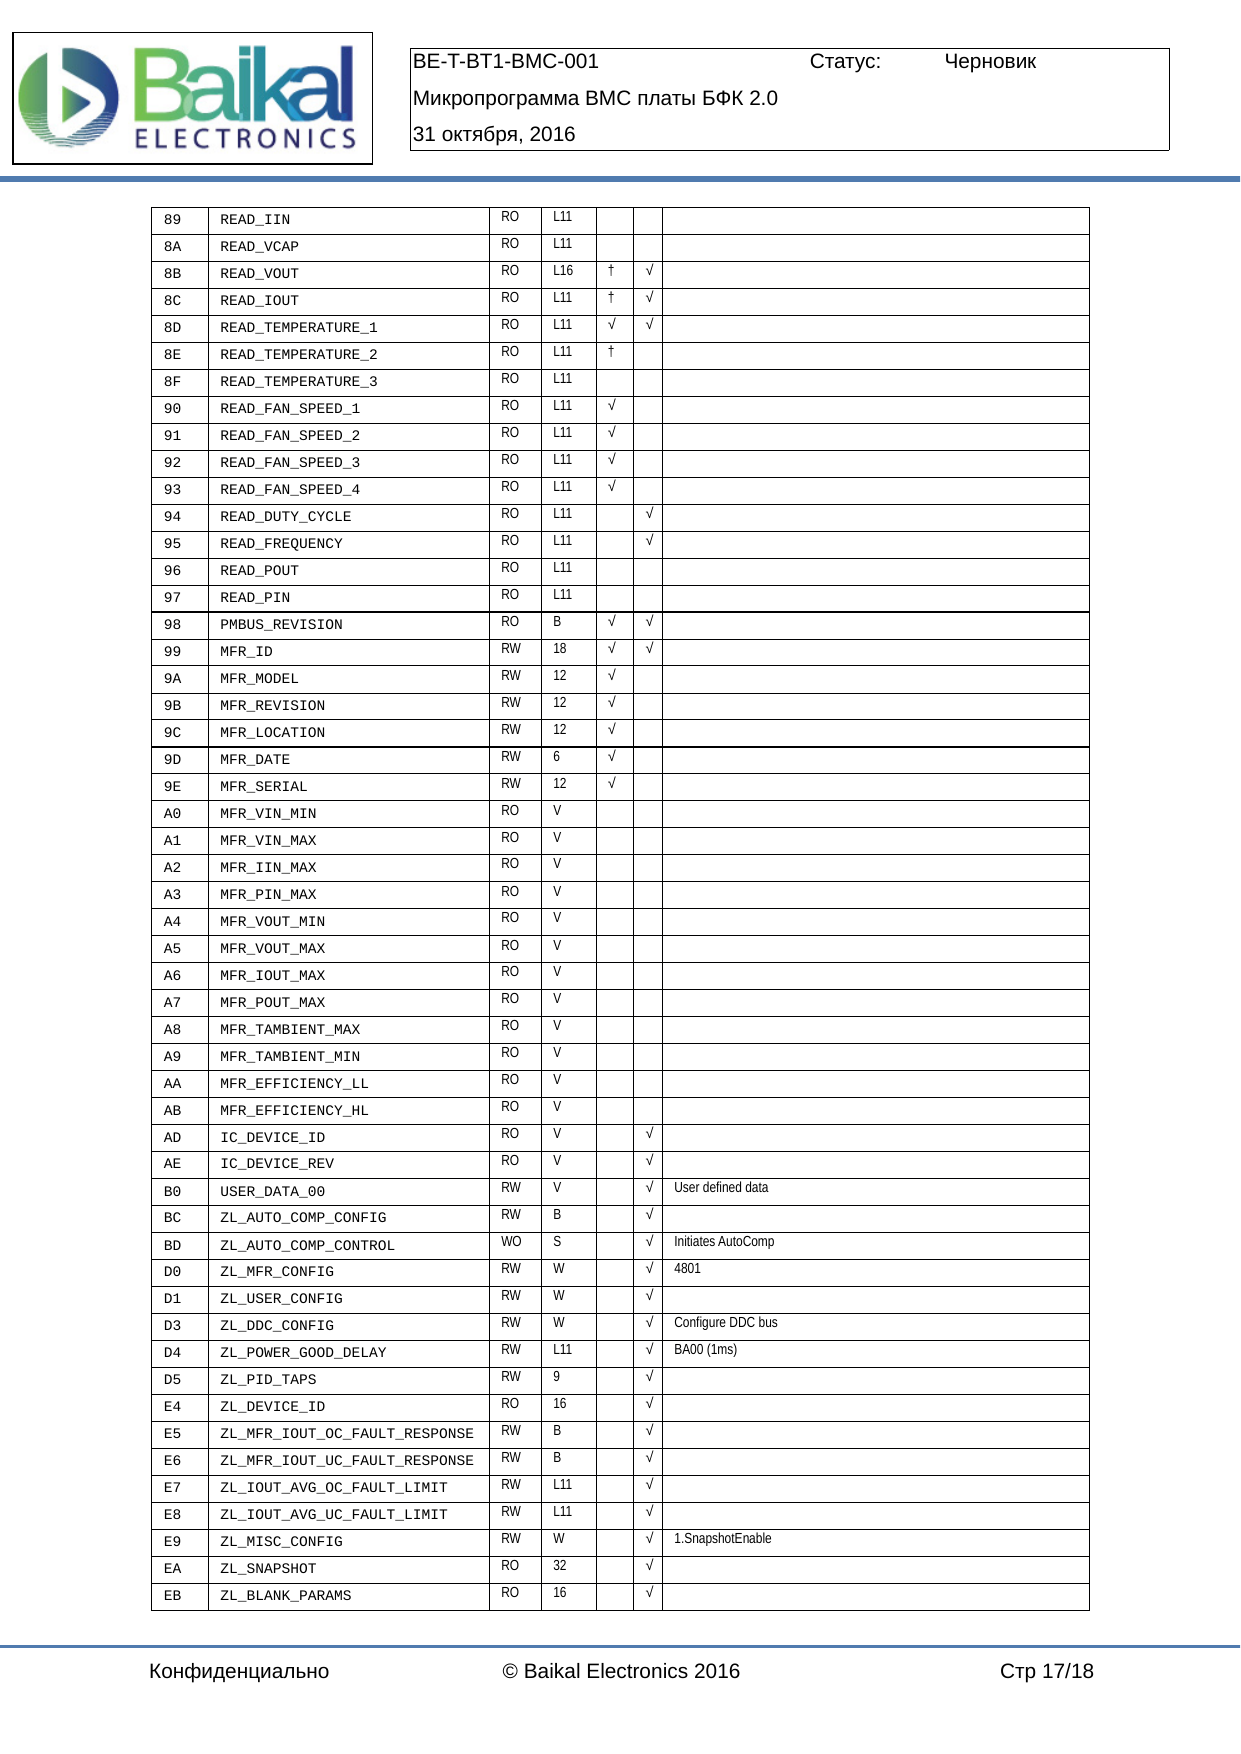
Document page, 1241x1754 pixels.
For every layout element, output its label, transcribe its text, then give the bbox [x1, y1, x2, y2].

table_cell [597, 1206, 633, 1232]
table_cell RO [490, 424, 541, 449]
table_cell [663, 586, 1089, 611]
table_cell RO [490, 855, 541, 881]
table_cell 18 [542, 640, 596, 665]
table_cell L16 [542, 262, 596, 288]
table_cell READ_PIN [209, 586, 489, 611]
table_cell ZL_MISC_CONFIG [209, 1530, 489, 1556]
table_cell √ [634, 1368, 662, 1394]
table_cell 4801 [663, 1260, 1089, 1286]
table_cell √ [597, 666, 633, 692]
table_cell [597, 1098, 633, 1124]
table_cell 92 [152, 451, 208, 477]
table_cell √ [634, 640, 662, 665]
table_cell RW [490, 1341, 541, 1367]
picture [14, 33, 205, 52]
table_cell READ_FAN_SPEED_4 [209, 478, 489, 503]
table_cell [663, 397, 1089, 423]
table_cell [597, 1287, 633, 1313]
table_cell √ [634, 1206, 662, 1232]
table_cell [663, 1557, 1089, 1583]
table_cell [663, 990, 1089, 1016]
table_cell [663, 316, 1089, 342]
table_cell READ_TEMPERATURE_1 [209, 316, 489, 342]
table_cell [663, 289, 1089, 315]
table_cell V [542, 882, 596, 908]
table_cell V [542, 1017, 596, 1043]
table_cell READ_FAN_SPEED_3 [209, 451, 489, 477]
table_cell MFR_VOUT_MAX [209, 936, 489, 962]
table_cell [663, 532, 1089, 557]
table_cell [634, 559, 662, 584]
table_cell [663, 936, 1089, 962]
table_cell AA [152, 1071, 208, 1097]
table_cell [634, 694, 662, 719]
table_cell √ [634, 1233, 662, 1259]
table_cell √ [597, 451, 633, 477]
table_cell √ [634, 1395, 662, 1421]
table_cell [597, 532, 633, 557]
table_cell 94 [152, 505, 208, 531]
table_cell V [542, 936, 596, 962]
table_cell [663, 478, 1089, 503]
table_cell √ [634, 1260, 662, 1286]
table_cell [663, 694, 1089, 719]
table_cell Initiates AutoComp [663, 1233, 1089, 1259]
table_cell RO [490, 1098, 541, 1124]
table_cell 89 [152, 208, 208, 234]
table_cell L11 [542, 397, 596, 423]
table_cell RW [490, 666, 541, 692]
table_cell √ [634, 1314, 662, 1340]
table_cell RW [490, 1476, 541, 1502]
table_cell ZL_USER_CONFIG [209, 1287, 489, 1313]
table_cell V [542, 909, 596, 935]
table_cell [634, 882, 662, 908]
table_cell A6 [152, 963, 208, 989]
table_cell [634, 208, 662, 234]
table_cell ZL_BLANK_PARAMS [209, 1584, 489, 1610]
table_cell [597, 1584, 633, 1610]
table_cell User defined data [663, 1179, 1089, 1205]
table_cell [663, 666, 1089, 692]
table_cell [634, 990, 662, 1016]
table_cell 97 [152, 586, 208, 611]
table_cell RO [490, 235, 541, 261]
table_cell E4 [152, 1395, 208, 1421]
table_cell [663, 720, 1089, 746]
table_cell RW [490, 1530, 541, 1556]
table_cell A0 [152, 801, 208, 827]
table_cell MFR_TAMBIENT_MAX [209, 1017, 489, 1043]
table_cell [663, 855, 1089, 881]
table_cell √ [597, 424, 633, 449]
table_cell [663, 963, 1089, 989]
table_cell D4 [152, 1341, 208, 1367]
table_cell [663, 613, 1089, 638]
table_cell [663, 1503, 1089, 1529]
table_cell 12 [542, 666, 596, 692]
table_cell √ [634, 1152, 662, 1178]
table_cell [663, 1152, 1089, 1178]
table_cell [597, 990, 633, 1016]
table_cell RW [490, 1503, 541, 1529]
table_cell MFR_ID [209, 640, 489, 665]
table_cell [663, 235, 1089, 261]
table_cell √ [634, 1530, 662, 1556]
table_cell A1 [152, 828, 208, 854]
table_cell MFR_POUT_MAX [209, 990, 489, 1016]
table_cell [663, 505, 1089, 531]
table_cell E8 [152, 1503, 208, 1529]
table_cell L11 [542, 424, 596, 449]
table_cell [634, 397, 662, 423]
table_cell [634, 586, 662, 611]
table_cell 8D [152, 316, 208, 342]
table_cell RW [490, 694, 541, 719]
table_cell Configure DDC bus [663, 1314, 1089, 1340]
table_cell √ [634, 532, 662, 557]
table_cell √ [634, 1476, 662, 1502]
table_cell [634, 343, 662, 369]
table_cell READ_VCAP [209, 235, 489, 261]
table_cell RO [490, 909, 541, 935]
table_cell E5 [152, 1422, 208, 1448]
table_cell √ [634, 1584, 662, 1610]
table_cell 12 [542, 694, 596, 719]
table_cell 8E [152, 343, 208, 369]
table_cell D3 [152, 1314, 208, 1340]
table_cell [597, 1422, 633, 1448]
table_cell ZL_AUTO_COMP_CONFIG [209, 1206, 489, 1232]
table_cell √ [597, 748, 633, 773]
table_cell RO [490, 208, 541, 234]
table_cell RO [490, 613, 541, 638]
table_cell READ_FAN_SPEED_1 [209, 397, 489, 423]
table_cell RO [490, 936, 541, 962]
table_cell [634, 909, 662, 935]
table_cell V [542, 1179, 596, 1205]
table_cell L11 [542, 451, 596, 477]
table_cell READ_TEMPERATURE_2 [209, 343, 489, 369]
table_cell √ [634, 262, 662, 288]
table_cell 16 [542, 1395, 596, 1421]
table_cell [663, 343, 1089, 369]
table_cell [663, 1017, 1089, 1043]
table_cell ZL_IOUT_AVG_UC_FAULT_LIMIT [209, 1503, 489, 1529]
table_cell E9 [152, 1530, 208, 1556]
table_cell [634, 235, 662, 261]
table_cell [597, 1557, 633, 1583]
table_cell RO [490, 478, 541, 503]
table_cell RO [490, 801, 541, 827]
table_cell √ [597, 720, 633, 746]
table_cell RO [490, 1044, 541, 1070]
table_cell [597, 909, 633, 935]
table_cell L11 [542, 289, 596, 315]
table_cell RW [490, 774, 541, 800]
table_cell PMBUS_REVISION [209, 613, 489, 638]
table_cell MFR_VOUT_MIN [209, 909, 489, 935]
table_cell 1.SnapshotEnable [663, 1530, 1089, 1556]
table_cell 9B [152, 694, 208, 719]
table_cell ZL_DDC_CONFIG [209, 1314, 489, 1340]
table_cell [663, 1395, 1089, 1421]
table_cell [663, 640, 1089, 665]
table_cell √ [634, 1449, 662, 1475]
table_cell [597, 1152, 633, 1178]
table_cell RO [490, 451, 541, 477]
table_cell [597, 1449, 633, 1475]
table_cell B0 [152, 1179, 208, 1205]
table_cell READ_FREQUENCY [209, 532, 489, 557]
table_cell E6 [152, 1449, 208, 1475]
table_cell MFR_PIN_MAX [209, 882, 489, 908]
table_cell [597, 801, 633, 827]
table_cell READ_TEMPERATURE_3 [209, 370, 489, 396]
table_cell [663, 828, 1089, 854]
table_cell √ [597, 397, 633, 423]
table_cell √ [634, 289, 662, 315]
table_cell V [542, 801, 596, 827]
table_cell V [542, 1044, 596, 1070]
table_cell [663, 1368, 1089, 1394]
table_cell ZL_SNAPSHOT [209, 1557, 489, 1583]
table_cell [663, 774, 1089, 800]
table_cell RO [490, 289, 541, 315]
table_cell A4 [152, 909, 208, 935]
table_cell RO [490, 370, 541, 396]
table_cell READ_IIN [209, 208, 489, 234]
table_cell √ [634, 1503, 662, 1529]
table_cell [663, 1422, 1089, 1448]
table_cell L11 [542, 559, 596, 584]
table_cell RO [490, 1557, 541, 1583]
table_cell RW [490, 1206, 541, 1232]
table_cell RO [490, 397, 541, 423]
table_cell AB [152, 1098, 208, 1124]
table_cell [597, 370, 633, 396]
table_cell RO [490, 505, 541, 531]
table_cell [663, 1044, 1089, 1070]
table_cell √ [597, 640, 633, 665]
table_cell B [542, 1206, 596, 1232]
table_cell 9D [152, 748, 208, 773]
table_cell EA [152, 1557, 208, 1583]
table_cell [634, 801, 662, 827]
table_cell V [542, 1152, 596, 1178]
table_cell √ [597, 478, 633, 503]
table_cell MFR_LOCATION [209, 720, 489, 746]
table_cell 98 [152, 613, 208, 638]
table_cell [597, 1125, 633, 1151]
table_cell [597, 828, 633, 854]
table_cell [634, 1098, 662, 1124]
table_cell L11 [542, 532, 596, 557]
table_cell √ [634, 316, 662, 342]
table_cell [634, 855, 662, 881]
table_cell ZL_MFR_IOUT_UC_FAULT_RESPONSE [209, 1449, 489, 1475]
table_cell [663, 559, 1089, 584]
table_cell L11 [542, 1476, 596, 1502]
table_cell [597, 208, 633, 234]
table_cell RO [490, 1584, 541, 1610]
table_cell [634, 828, 662, 854]
table_cell 90 [152, 397, 208, 423]
table_cell √ [634, 1422, 662, 1448]
table_cell L11 [542, 370, 596, 396]
table_cell RO [490, 343, 541, 369]
table_cell 16 [542, 1584, 596, 1610]
table_cell L11 [542, 505, 596, 531]
table_cell ZL_PID_TAPS [209, 1368, 489, 1394]
table_cell IC_DEVICE_REV [209, 1152, 489, 1178]
table_cell L11 [542, 586, 596, 611]
table_cell 9 [542, 1368, 596, 1394]
table_cell RO [490, 262, 541, 288]
table_cell √ [597, 613, 633, 638]
table_cell MFR_IOUT_MAX [209, 963, 489, 989]
table_cell V [542, 990, 596, 1016]
table_cell READ_POUT [209, 559, 489, 584]
table_cell [663, 1476, 1089, 1502]
table_cell RO [490, 1152, 541, 1178]
table_cell † [597, 262, 633, 288]
table_cell AE [152, 1152, 208, 1178]
table_cell ZL_MFR_CONFIG [209, 1260, 489, 1286]
table_cell MFR_REVISION [209, 694, 489, 719]
table_cell [597, 235, 633, 261]
table_cell E7 [152, 1476, 208, 1502]
table_cell † [597, 289, 633, 315]
table_cell 12 [542, 720, 596, 746]
table_cell √ [634, 613, 662, 638]
table_cell [597, 559, 633, 584]
table_cell WO [490, 1233, 541, 1259]
table_cell READ_FAN_SPEED_2 [209, 424, 489, 449]
table_cell [597, 1260, 633, 1286]
table_cell W [542, 1287, 596, 1313]
table_cell [597, 1395, 633, 1421]
table_cell RW [490, 1260, 541, 1286]
table_cell [634, 748, 662, 773]
table_cell RW [490, 1287, 541, 1313]
table_cell L11 [542, 208, 596, 234]
table_cell RO [490, 559, 541, 584]
table_cell [634, 720, 662, 746]
table_cell L11 [542, 1341, 596, 1367]
table_cell 95 [152, 532, 208, 557]
table_cell √ [634, 1287, 662, 1313]
table_cell 9A [152, 666, 208, 692]
table_cell [597, 855, 633, 881]
table_cell ZL_IOUT_AVG_OC_FAULT_LIMIT [209, 1476, 489, 1502]
table_cell [597, 936, 633, 962]
table_cell V [542, 1125, 596, 1151]
table_cell [663, 882, 1089, 908]
table_cell [634, 478, 662, 503]
table_cell A5 [152, 936, 208, 962]
table_cell RW [490, 748, 541, 773]
table_cell √ [634, 1341, 662, 1367]
table_cell MFR_SERIAL [209, 774, 489, 800]
table_cell [634, 1071, 662, 1097]
table_cell [597, 1044, 633, 1070]
table_cell L11 [542, 343, 596, 369]
table_cell V [542, 1098, 596, 1124]
table_cell [663, 424, 1089, 449]
table_cell 96 [152, 559, 208, 584]
table_cell [597, 1368, 633, 1394]
table_cell [663, 208, 1089, 234]
table_cell RO [490, 828, 541, 854]
table_cell EB [152, 1584, 208, 1610]
table_cell IC_DEVICE_ID [209, 1125, 489, 1151]
table_cell D1 [152, 1287, 208, 1313]
table_cell [597, 1017, 633, 1043]
table_cell [597, 1503, 633, 1529]
table_cell RO [490, 1395, 541, 1421]
table_cell 91 [152, 424, 208, 449]
table_cell RO [490, 532, 541, 557]
table_cell MFR_MODEL [209, 666, 489, 692]
table_cell L11 [542, 316, 596, 342]
table_cell 9C [152, 720, 208, 746]
table_cell √ [634, 1557, 662, 1583]
table_cell √ [597, 694, 633, 719]
table_cell W [542, 1260, 596, 1286]
table_cell √ [597, 316, 633, 342]
table_cell [634, 666, 662, 692]
table_cell 8B [152, 262, 208, 288]
table_cell [663, 1206, 1089, 1232]
table_cell RO [490, 963, 541, 989]
table_cell [597, 1233, 633, 1259]
table_cell A8 [152, 1017, 208, 1043]
table_cell V [542, 855, 596, 881]
table_cell [597, 1179, 633, 1205]
table_cell [663, 801, 1089, 827]
table_cell MFR_VIN_MAX [209, 828, 489, 854]
table_cell L11 [542, 1503, 596, 1529]
table_cell RO [490, 1017, 541, 1043]
table_cell [634, 936, 662, 962]
table_cell RW [490, 1449, 541, 1475]
table_cell BC [152, 1206, 208, 1232]
table_cell [597, 963, 633, 989]
table_cell MFR_DATE [209, 748, 489, 773]
table_cell W [542, 1314, 596, 1340]
table_cell 12 [542, 774, 596, 800]
table_cell RW [490, 640, 541, 665]
table_cell [663, 1071, 1089, 1097]
table_cell B [542, 613, 596, 638]
table_cell [634, 1017, 662, 1043]
table_cell L11 [542, 235, 596, 261]
table_cell ZL_MFR_IOUT_OC_FAULT_RESPONSE [209, 1422, 489, 1448]
table_cell RO [490, 990, 541, 1016]
table_cell RO [490, 1071, 541, 1097]
table_cell RW [490, 1314, 541, 1340]
table_cell RW [490, 1179, 541, 1205]
table_cell MFR_IIN_MAX [209, 855, 489, 881]
table_cell AD [152, 1125, 208, 1151]
table_cell [597, 505, 633, 531]
table_cell [597, 1314, 633, 1340]
table_cell B [542, 1422, 596, 1448]
table_cell [634, 424, 662, 449]
table_cell ZL_AUTO_COMP_CONTROL [209, 1233, 489, 1259]
table_cell READ_DUTY_CYCLE [209, 505, 489, 531]
table_cell [663, 1584, 1089, 1610]
table_cell READ_IOUT [209, 289, 489, 315]
table_cell A3 [152, 882, 208, 908]
table_cell 99 [152, 640, 208, 665]
table_cell RW [490, 720, 541, 746]
table_cell RO [490, 586, 541, 611]
table_cell V [542, 963, 596, 989]
table_cell W [542, 1530, 596, 1556]
table_cell [663, 909, 1089, 935]
table_cell [663, 1098, 1089, 1124]
table_cell MFR_EFFICIENCY_HL [209, 1098, 489, 1124]
table_cell [634, 370, 662, 396]
table_cell MFR_EFFICIENCY_LL [209, 1071, 489, 1097]
table_cell 8F [152, 370, 208, 396]
table_cell S [542, 1233, 596, 1259]
table_cell √ [634, 1125, 662, 1151]
table_cell [597, 1530, 633, 1556]
table_cell [663, 1287, 1089, 1313]
table_cell 93 [152, 478, 208, 503]
table_cell B [542, 1449, 596, 1475]
table_cell A9 [152, 1044, 208, 1070]
table_cell † [597, 343, 633, 369]
table_cell BD [152, 1233, 208, 1259]
table_cell [663, 262, 1089, 288]
table_cell A2 [152, 855, 208, 881]
table_cell [634, 1044, 662, 1070]
table_cell V [542, 828, 596, 854]
table_cell RO [490, 882, 541, 908]
table_cell [597, 1341, 633, 1367]
table_cell BA00 (1ms) [663, 1341, 1089, 1367]
table_cell RW [490, 1368, 541, 1394]
table_cell 8A [152, 235, 208, 261]
table_cell ZL_DEVICE_ID [209, 1395, 489, 1421]
table_cell [663, 1449, 1089, 1475]
table_cell [663, 1125, 1089, 1151]
table_cell √ [634, 505, 662, 531]
table_cell D5 [152, 1368, 208, 1394]
table_cell √ [597, 774, 633, 800]
table_cell MFR_VIN_MIN [209, 801, 489, 827]
table_cell 8C [152, 289, 208, 315]
table_cell MFR_TAMBIENT_MIN [209, 1044, 489, 1070]
table_cell D0 [152, 1260, 208, 1286]
table_cell √ [634, 1179, 662, 1205]
table_cell RO [490, 316, 541, 342]
table_cell [634, 774, 662, 800]
table_cell [597, 586, 633, 611]
table_cell RO [490, 1125, 541, 1151]
table_cell [663, 748, 1089, 773]
table_cell USER_DATA_00 [209, 1179, 489, 1205]
table_cell 32 [542, 1557, 596, 1583]
table_cell [634, 963, 662, 989]
table_cell RW [490, 1422, 541, 1448]
table_cell 6 [542, 748, 596, 773]
table_cell [634, 451, 662, 477]
table_cell [597, 882, 633, 908]
table_cell [597, 1071, 633, 1097]
table_cell ZL_POWER_GOOD_DELAY [209, 1341, 489, 1367]
table_cell [663, 370, 1089, 396]
table_cell 9E [152, 774, 208, 800]
table_cell READ_VOUT [209, 262, 489, 288]
table_cell A7 [152, 990, 208, 1016]
table_cell [597, 1476, 633, 1502]
table_cell L11 [542, 478, 596, 503]
table_cell V [542, 1071, 596, 1097]
table_cell [663, 451, 1089, 477]
